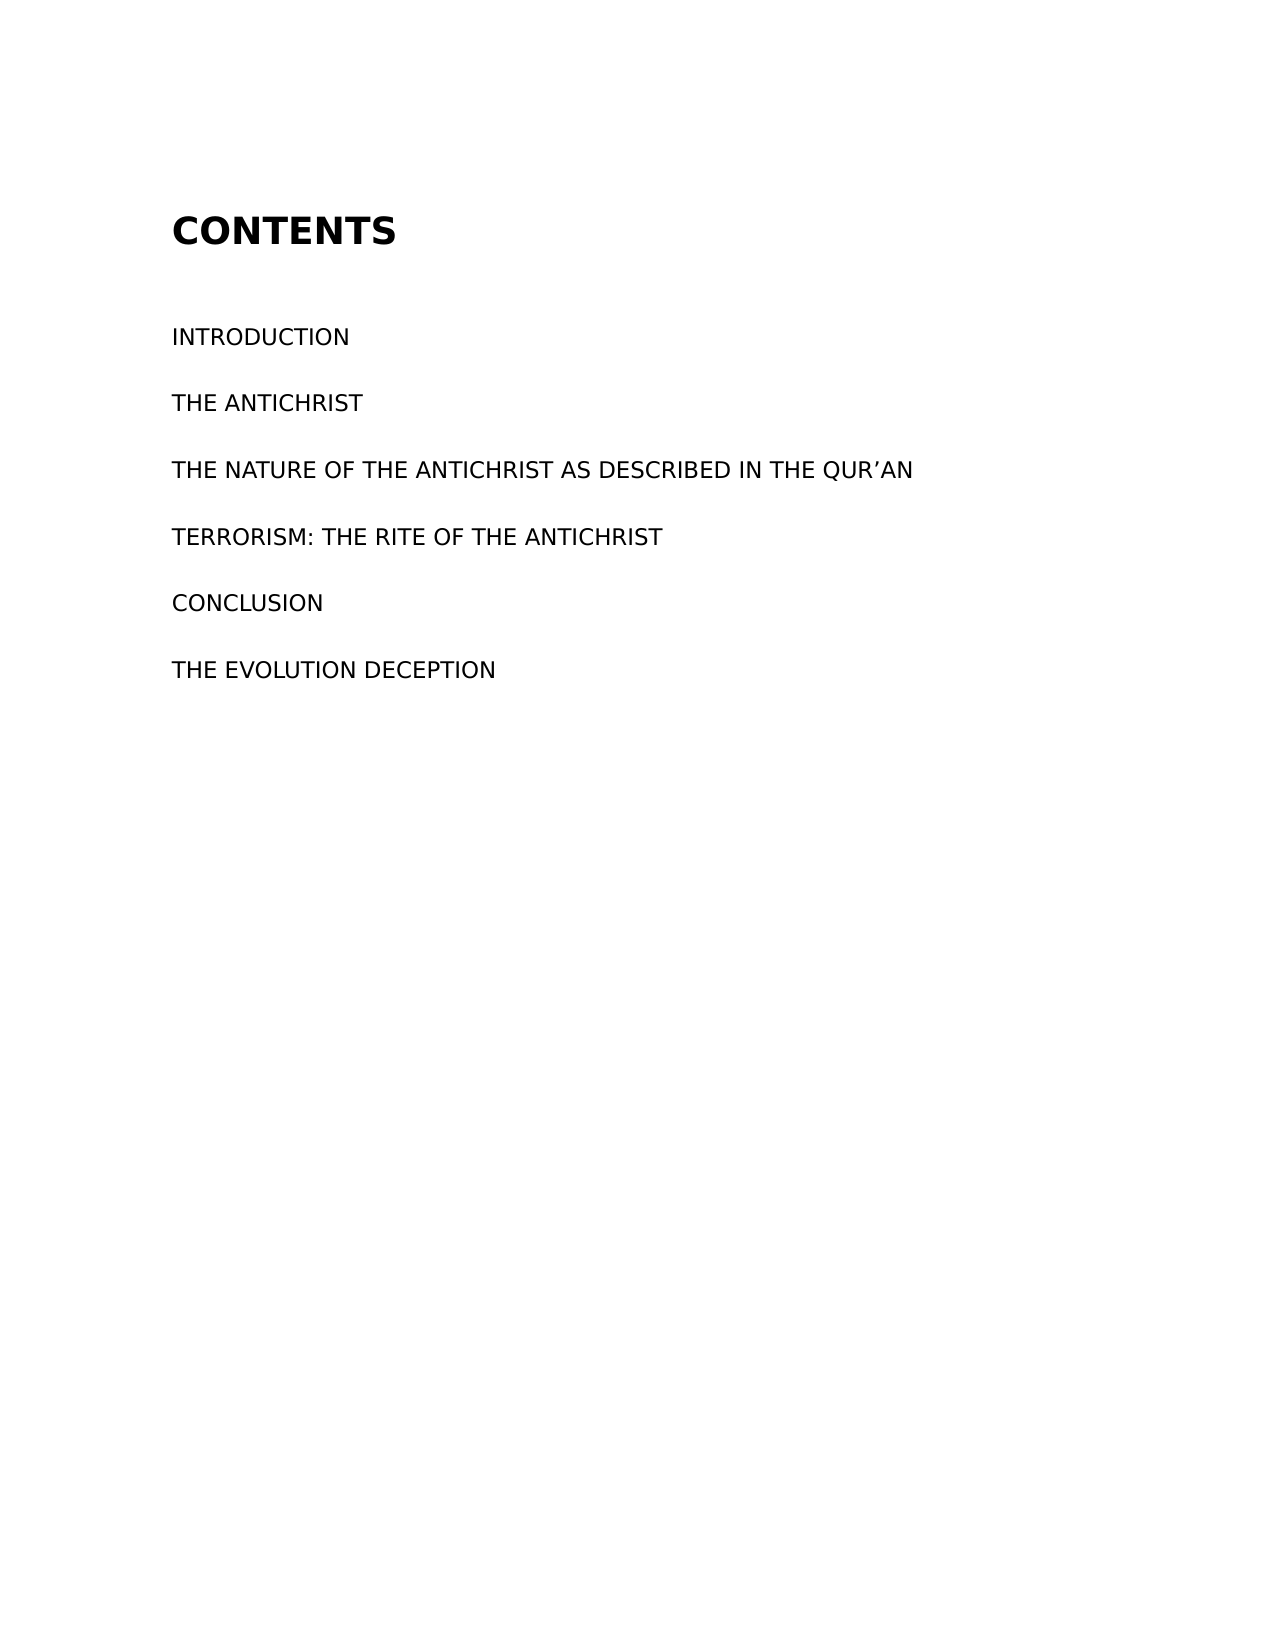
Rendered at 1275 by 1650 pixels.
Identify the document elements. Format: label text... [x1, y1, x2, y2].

text CONTENTS [112, 216, 1145, 252]
text THE NATURE OF THE ANTICHRIST AS DESCRIBED IN THE QUR’AN [112, 452, 1145, 485]
text CONCLUSION [112, 585, 1145, 618]
text INTRODUCTION [112, 318, 1145, 352]
text THE ANTICHRIST [112, 385, 1145, 418]
text TERRORISM: THE RITE OF THE ANTICHRIST [112, 518, 1145, 552]
text THE EVOLUTION DECEPTION [112, 652, 1145, 685]
